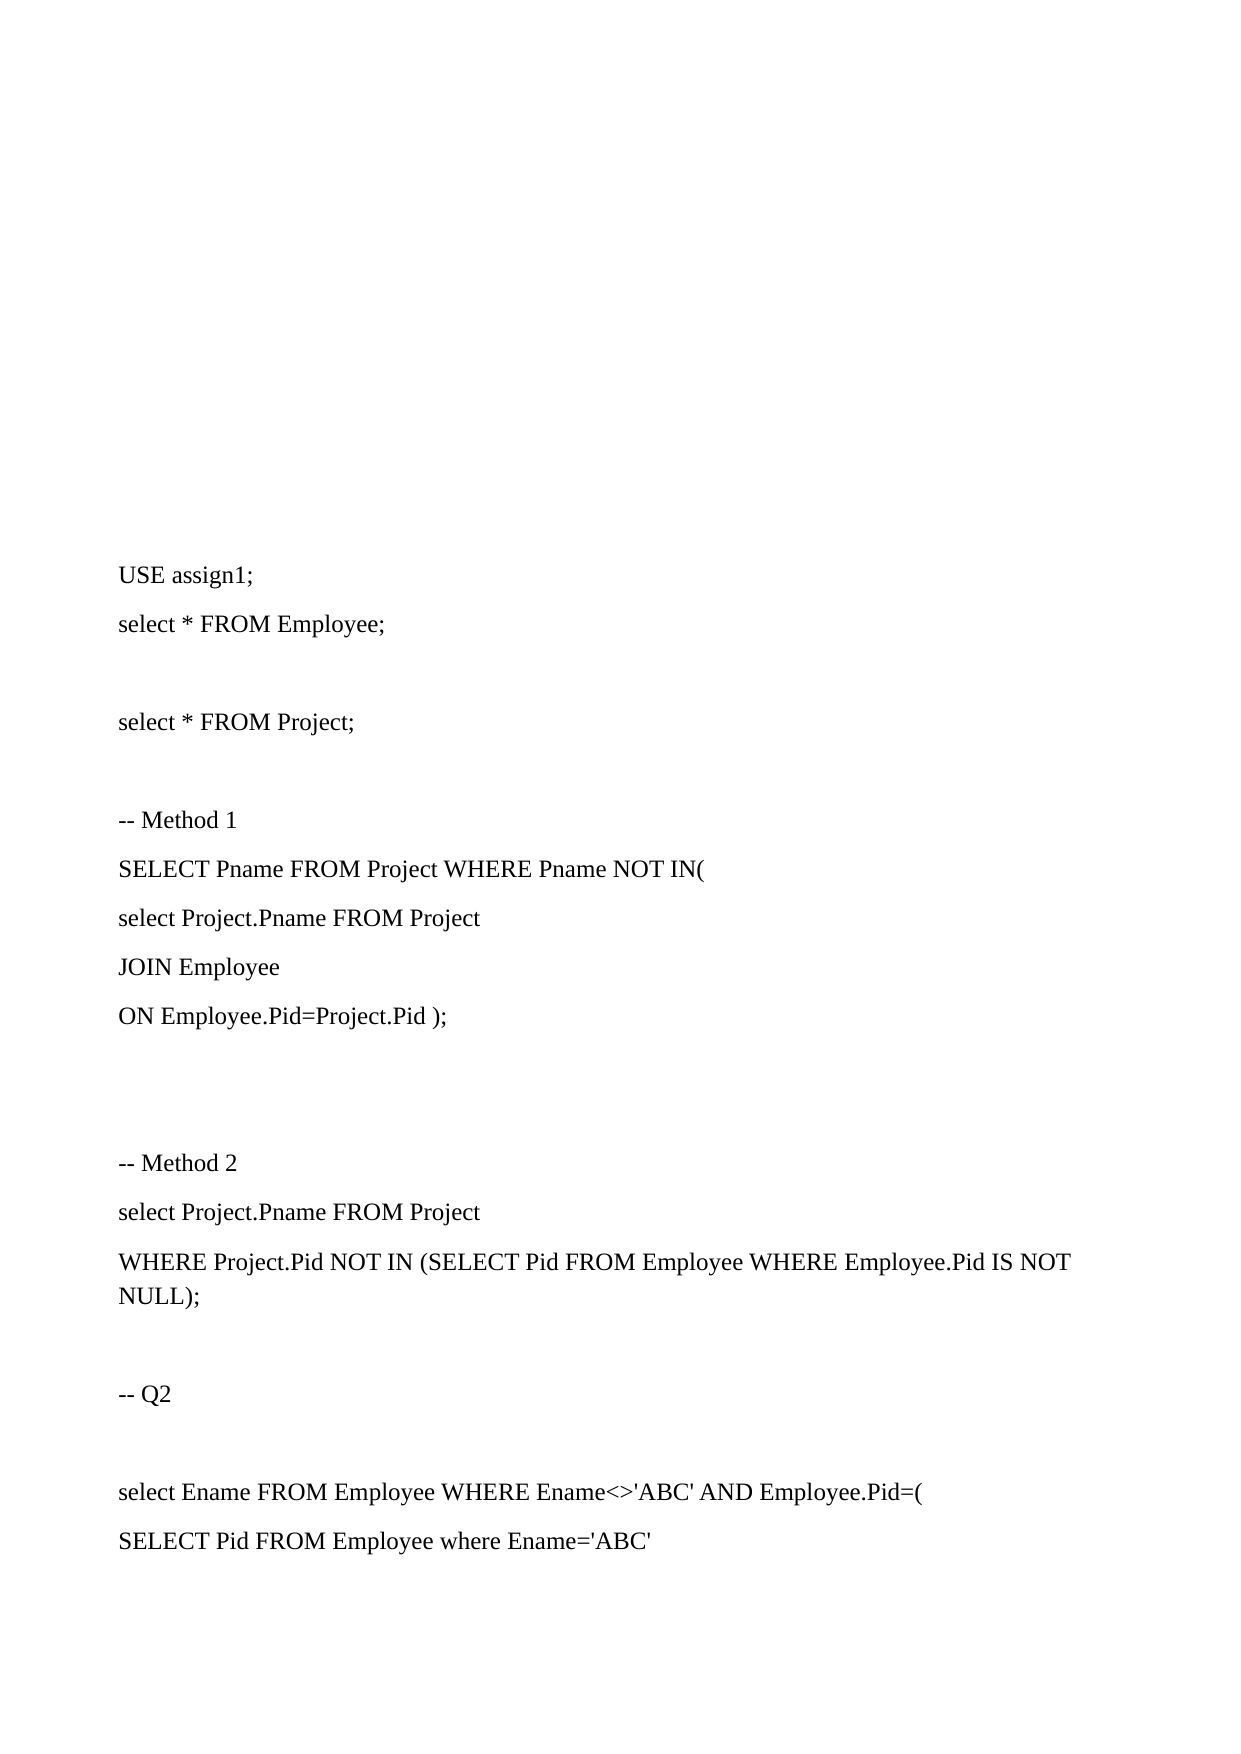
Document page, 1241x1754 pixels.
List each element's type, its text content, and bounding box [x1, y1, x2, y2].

text select Ename FROM Employee WHERE Ename<>'ABC' AND Employee.Pid=( [118, 1477, 1122, 1506]
text select Project.Pname FROM Project [118, 1197, 1122, 1226]
text -- Q2 [118, 1379, 1122, 1408]
text SELECT Pid FROM Employee where Ename='ABC' [118, 1526, 1122, 1555]
text -- Method 1 [118, 805, 1122, 834]
text JOIN Employee [118, 952, 1122, 981]
text select * FROM Employee; [118, 609, 1122, 637]
text -- Method 2 [118, 1148, 1122, 1177]
text USE assign1; [118, 560, 1122, 588]
text select * FROM Project; [118, 707, 1122, 736]
text WHERE Project.Pid NOT IN (SELECT Pid FROM Employee WHERE Employee.Pid IS NOT NULL); [118, 1247, 1122, 1310]
text select Project.Pname FROM Project [118, 903, 1122, 932]
text ON Employee.Pid=Project.Pid ); [118, 1001, 1122, 1030]
text SELECT Pname FROM Project WHERE Pname NOT IN( [118, 854, 1122, 883]
